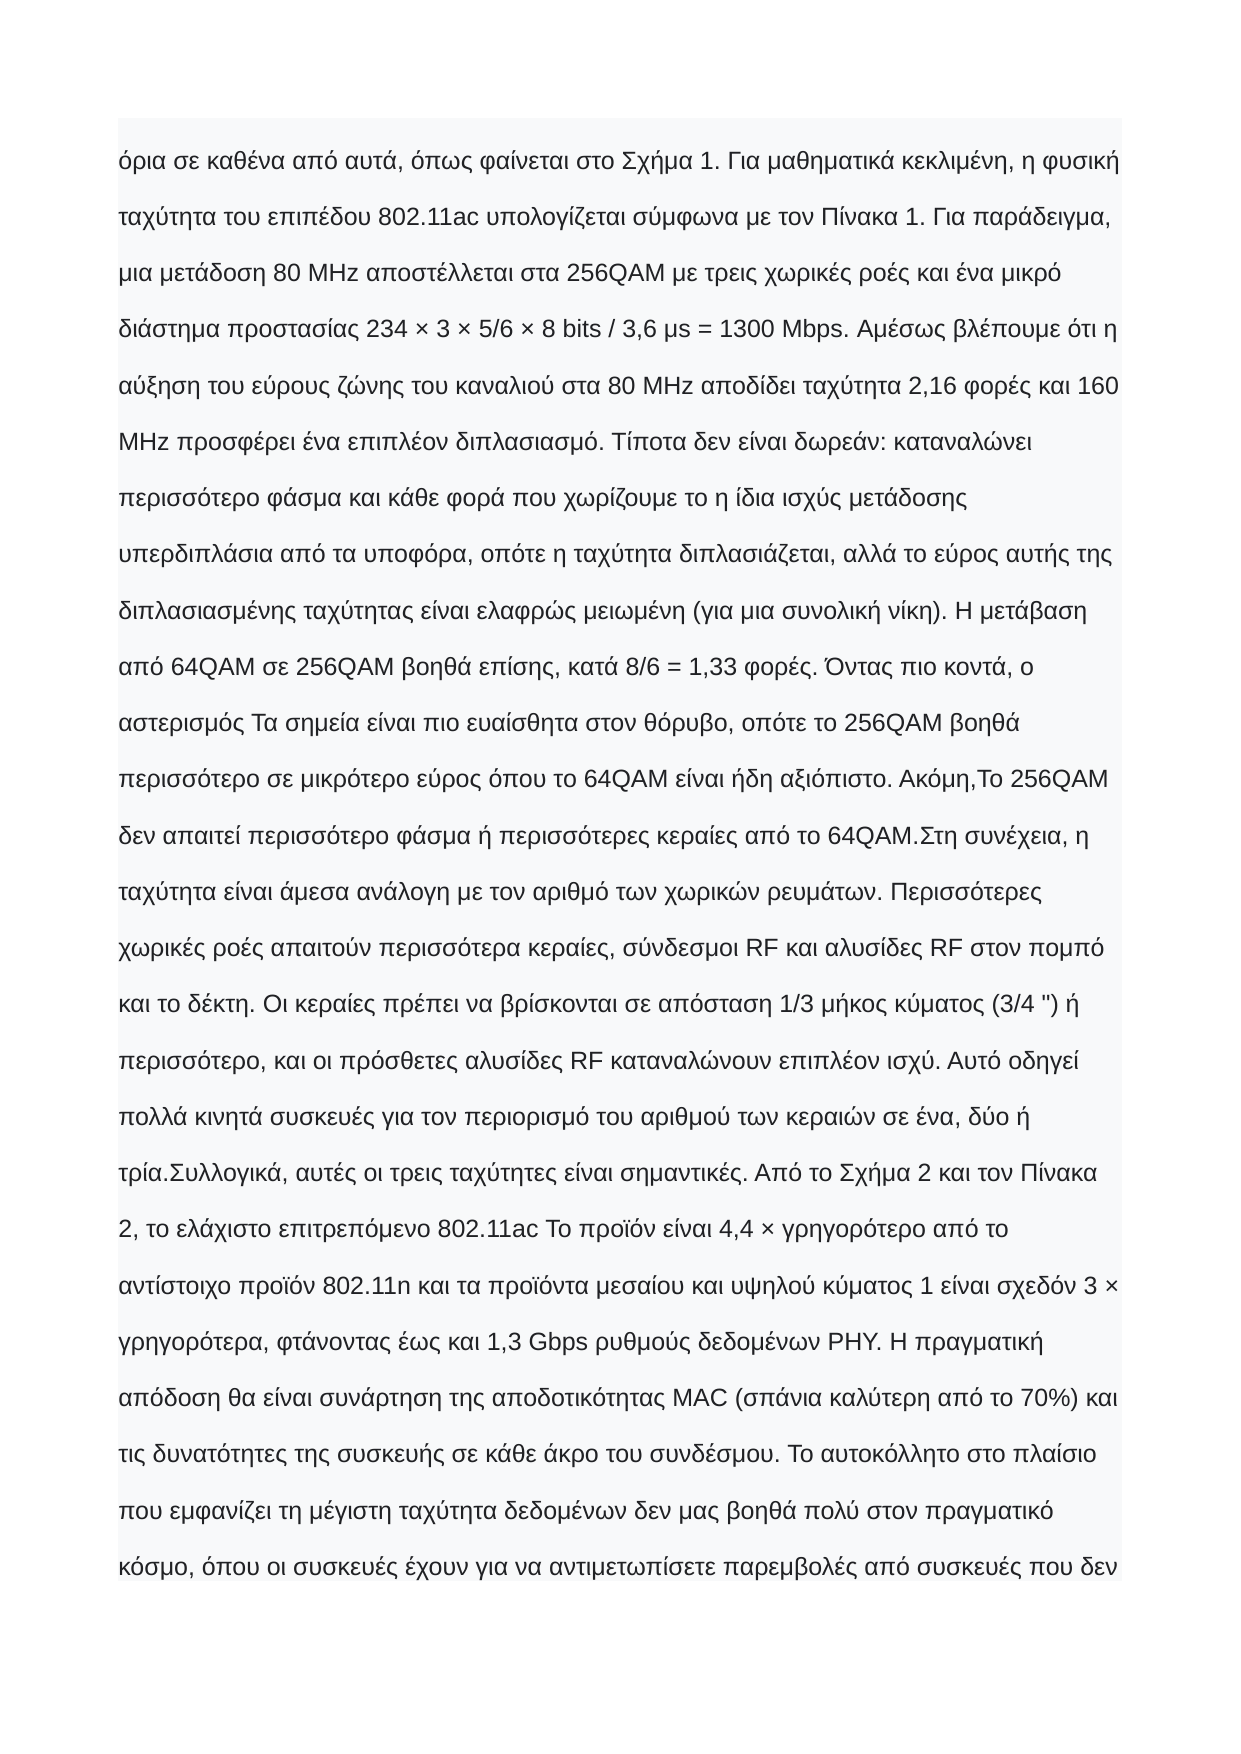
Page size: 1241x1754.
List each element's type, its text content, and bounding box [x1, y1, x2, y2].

text όρια σε καθένα από αυτά, όπως φαίνεται στο Σχήμα 1. Για μαθηματικά κεκλιμένη, η φυσική ταχύτητα του επιπέδου 802.11ac υπολογίζεται σύμφωνα με τον Πίνακα 1. Για παράδειγμα, μια μετάδοση 80 MHz αποστέλλεται στα 256QAM με τρεις χωρικές ροές και ένα μικρό διάστημα προστασίας 234 × 3 × 5/6 × 8 bits / 3,6 μs = 1300 Mbps. Αμέσως βλέπουμε ότι η αύξηση του εύρους ζώνης του καναλιού στα 80 MHz αποδίδει ταχύτητα 2,16 φορές και 160 MHz προσφέρει ένα επιπλέον διπλασιασμό. Τίποτα δεν είναι δωρεάν: καταναλώνει περισσότερο φάσμα και κάθε φορά που χωρίζουμε το η ίδια ισχύς μετάδοσης υπερδιπλάσια από τα υποφόρα, οπότε η ταχύτητα διπλασιάζεται, αλλά το εύρος αυτής της διπλασιασμένης ταχύτητας είναι ελαφρώς μειωμένη (για μια συνολική νίκη). Η μετάβαση από 64QAM σε 256QAM βοηθά επίσης, κατά 8/6 = 1,33 φορές. Όντας πιο κοντά, ο αστερισμός Τα σημεία είναι πιο ευαίσθητα στον θόρυβο, οπότε το 256QAM βοηθά περισσότερο σε μικρότερο εύρος όπου το 64QAM είναι ήδη αξιόπιστο. Ακόμη,Το 256QAM δεν απαιτεί περισσότερο φάσμα ή περισσότερες κεραίες από το 64QAM.Στη συνέχεια, η ταχύτητα είναι άμεσα ανάλογη με τον αριθμό των χωρικών ρευμάτων. Περισσότερες χωρικές ροές απαιτούν περισσότερα κεραίες, σύνδεσμοι RF και αλυσίδες RF στον πομπό και το δέκτη. Οι κεραίες πρέπει να βρίσκονται σε απόσταση 1/3 μήκος κύματος (3/4 ") ή περισσότερο, και οι πρόσθετες αλυσίδες RF καταναλώνουν επιπλέον ισχύ. Αυτό οδηγεί πολλά κινητά συσκευές για τον περιορισμό του αριθμού των κεραιών σε ένα, δύο ή τρία.Συλλογικά, αυτές οι τρεις ταχύτητες είναι σημαντικές. Από το Σχήμα 2 και τον Πίνακα 2, το ελάχιστο επιτρεπόμενο 802.11ac Το προϊόν είναι 4,4 × γρηγορότερο από το αντίστοιχο προϊόν 802.11n και τα προϊόντα μεσαίου και υψηλού κύματος 1 είναι σχεδόν 3 × γρηγορότερα, φτάνοντας έως και 1,3 Gbps ρυθμούς δεδομένων PHY. Η πραγματική απόδοση θα είναι συνάρτηση της αποδοτικότητας MAC (σπάνια καλύτερη από το 70%) και τις δυνατότητες της συσκευής σε κάθε άκρο του συνδέσμου. Το αυτοκόλλητο στο πλαίσιο που εμφανίζει τη μέγιστη ταχύτητα δεδομένων δεν μας βοηθά πολύ στον πραγματικό κόσμο, όπου οι συσκευές έχουν για να αντιμετωπίσετε παρεμβολές από συσκευές που δεν [118, 118, 1122, 1581]
